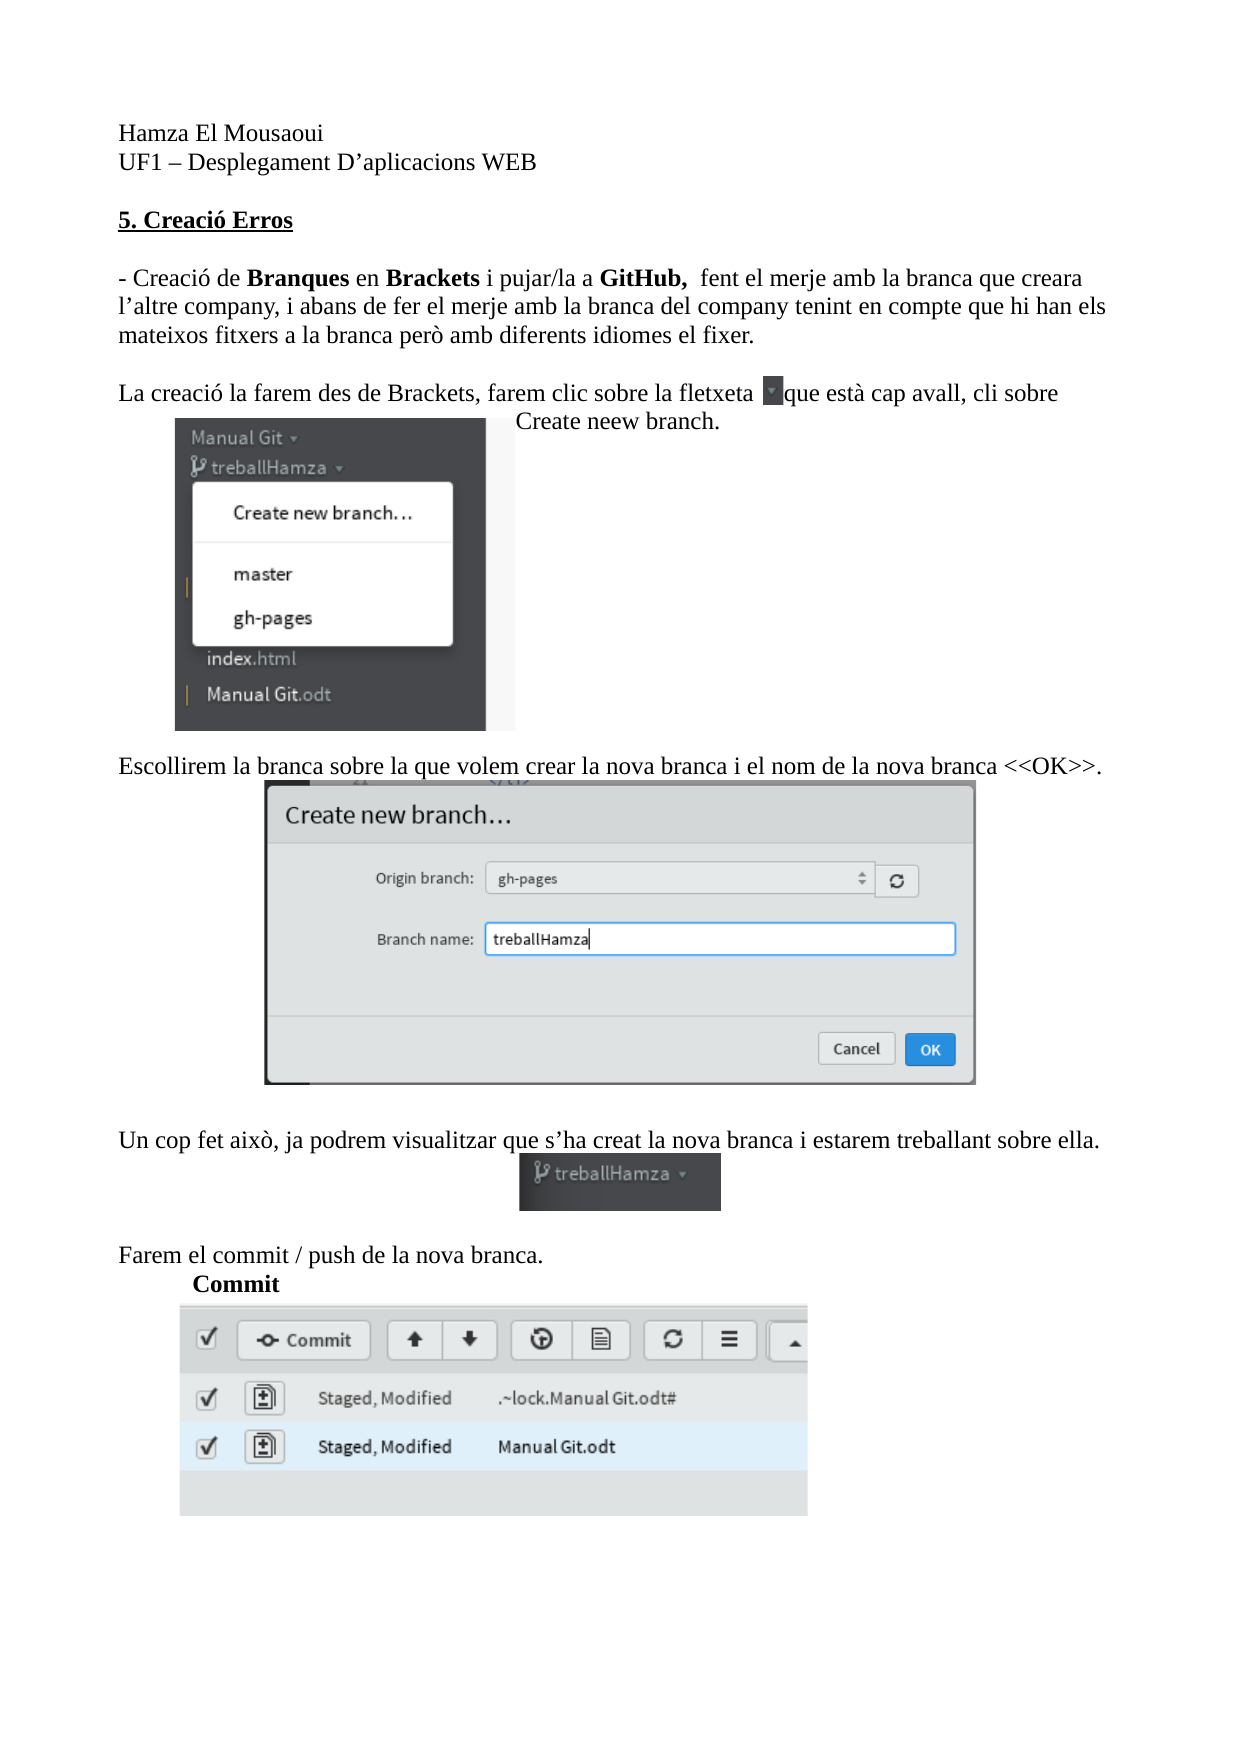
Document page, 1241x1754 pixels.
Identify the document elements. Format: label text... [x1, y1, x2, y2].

picture [264, 780, 977, 1085]
text Escollirem la branca sobre la que volem crear la nova branca i el nom de la nova branca <<OK>>. [118, 751, 1122, 780]
text 5. Creació Erros [118, 205, 1122, 234]
picture [174, 418, 516, 731]
picture [519, 1153, 721, 1211]
text Commit [118, 1269, 1122, 1298]
text La creació la farem des de Brackets, farem clic sobre la fletxeta que està cap avall, cli sobre Create neew branch. [118, 378, 1122, 435]
text - Creació de Branques en Brackets i pujar/la a GitHub, fent el merje amb la branca que creara l’altre company, i abans de fer el merje amb la branca del company tenint en compte que hi han els mateixos fitxers a la branca però amb diferents idiomes el fixer. [118, 263, 1122, 349]
text Un cop fet això, ja podrem visualitzar que s’ha creat la nova branca i estarem treballant sobre ella. [118, 1125, 1122, 1154]
picture [179, 1303, 808, 1516]
picture [763, 376, 784, 405]
text Farem el commit / push de la nova branca. [118, 1240, 1122, 1269]
